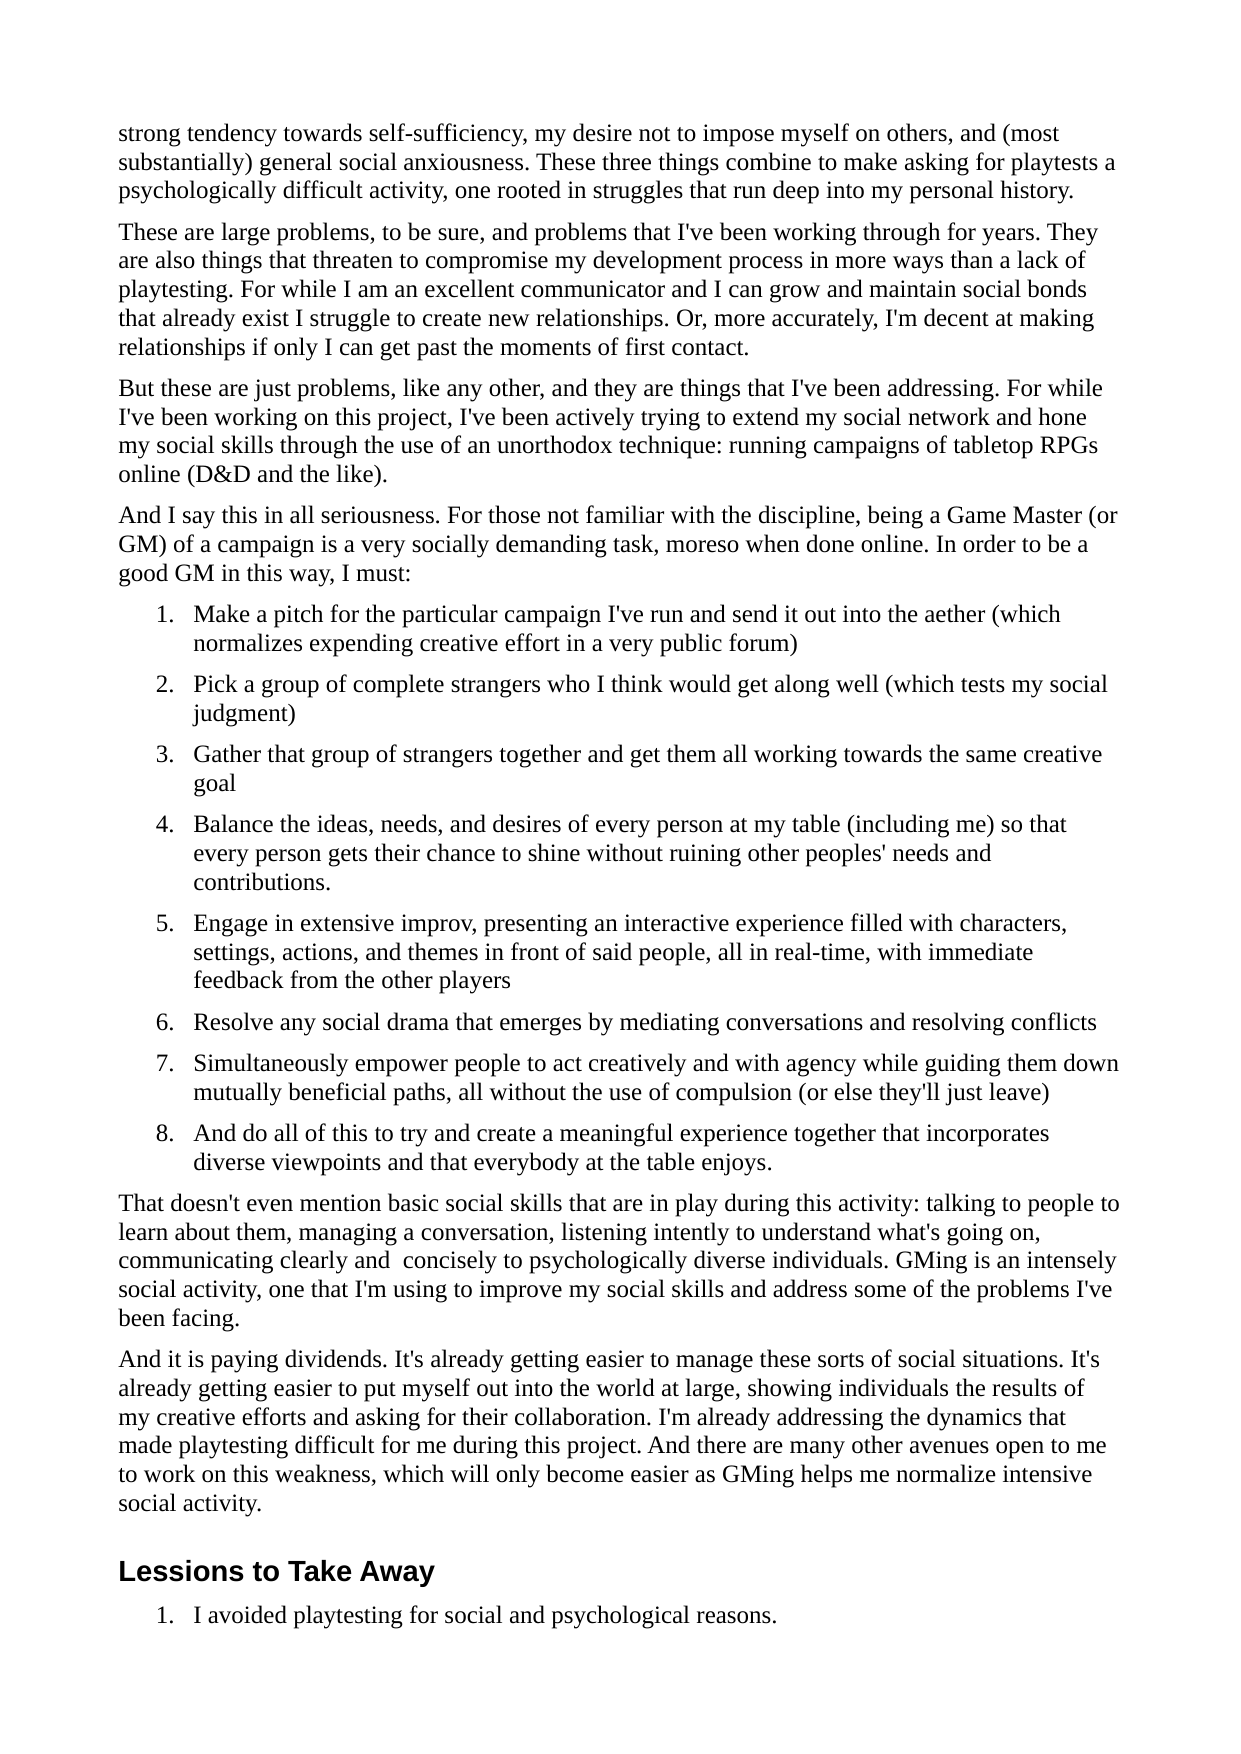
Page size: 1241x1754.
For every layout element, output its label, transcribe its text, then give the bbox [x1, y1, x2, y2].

list Make a pitch for the particular campaign I've run and send it out into the aether (which normalizes expending creative effort in a very public forum) [156, 599, 1122, 657]
text And it is paying dividends. It's already getting easier to manage these sorts of social situations. It's already getting easier to put myself out into the world at large, showing individuals the results of my creative efforts and asking for their collaboration. I'm already addressing the dynamics that made playtesting difficult for me during this project. And there are many other avenues open to me to work on this weakness, which will only become easier as GMing helps me normalize intensive social activity. [118, 1344, 1122, 1517]
list I avoided playtesting for social and psychological reasons. [156, 1600, 1122, 1629]
list Simultaneously empower people to act creatively and with agency while guiding them down mutually beneficial paths, all without the use of compulsion (or else they'll just leave) [156, 1048, 1122, 1106]
text strong tendency towards self-sufficiency, my desire not to impose myself on others, and (most substantially) general social anxiousness. These three things combine to make asking for playtests a psychologically difficult activity, one rooted in struggles that run deep into my personal history. [118, 118, 1122, 204]
list Gather that group of strangers together and get them all working towards the same creative goal [156, 739, 1122, 797]
subtitle Lessions to Take Away [118, 1554, 1122, 1588]
text That doesn't even mention basic social skills that are in play during this activity: talking to people to learn about them, managing a conversation, listening intently to understand what's going on, communicating clearly and concisely to psychologically diverse individuals. GMing is an intensely social activity, one that I'm using to improve my social skills and address some of the problems I've been facing. [118, 1188, 1122, 1332]
list Engage in extensive improv, presenting an interactive experience filled with characters, settings, actions, and themes in front of said people, all in real-time, with immediate feedback from the other players [156, 908, 1122, 994]
text And I say this in all seriousness. For those not familiar with the discipline, being a Game Master (or GM) of a campaign is a very socially demanding task, moreso when done online. In order to be a good GM in this way, I must: [118, 501, 1122, 587]
list Pick a group of complete strangers who I think would get along well (which tests my social judgment) [156, 669, 1122, 727]
list And do all of this to try and create a meaningful experience together that incorporates diverse viewpoints and that everybody at the table enjoys. [156, 1118, 1122, 1176]
text But these are just problems, like any other, and they are things that I've been addressing. For while I've been working on this project, I've been actively trying to extend my social network and hone my social skills through the use of an unorthodox technique: running campaigns of tabletop RPGs online (D&D and the like). [118, 373, 1122, 488]
list Balance the ideas, needs, and desires of every person at my table (including me) so that every person gets their chance to shine without ruining other peoples' needs and contributions. [156, 809, 1122, 896]
list Resolve any social drama that emerges by mediating conversations and resolving conflicts [156, 1007, 1122, 1036]
text These are large problems, to be sure, and problems that I've been working through for years. They are also things that threaten to compromise my development process in more ways than a lack of playtesting. For while I am an excellent communicator and I can grow and maintain social bonds that already exist I struggle to create new relationships. Or, more accurately, I'm decent at making relationships if only I can get past the moments of first contact. [118, 217, 1122, 361]
